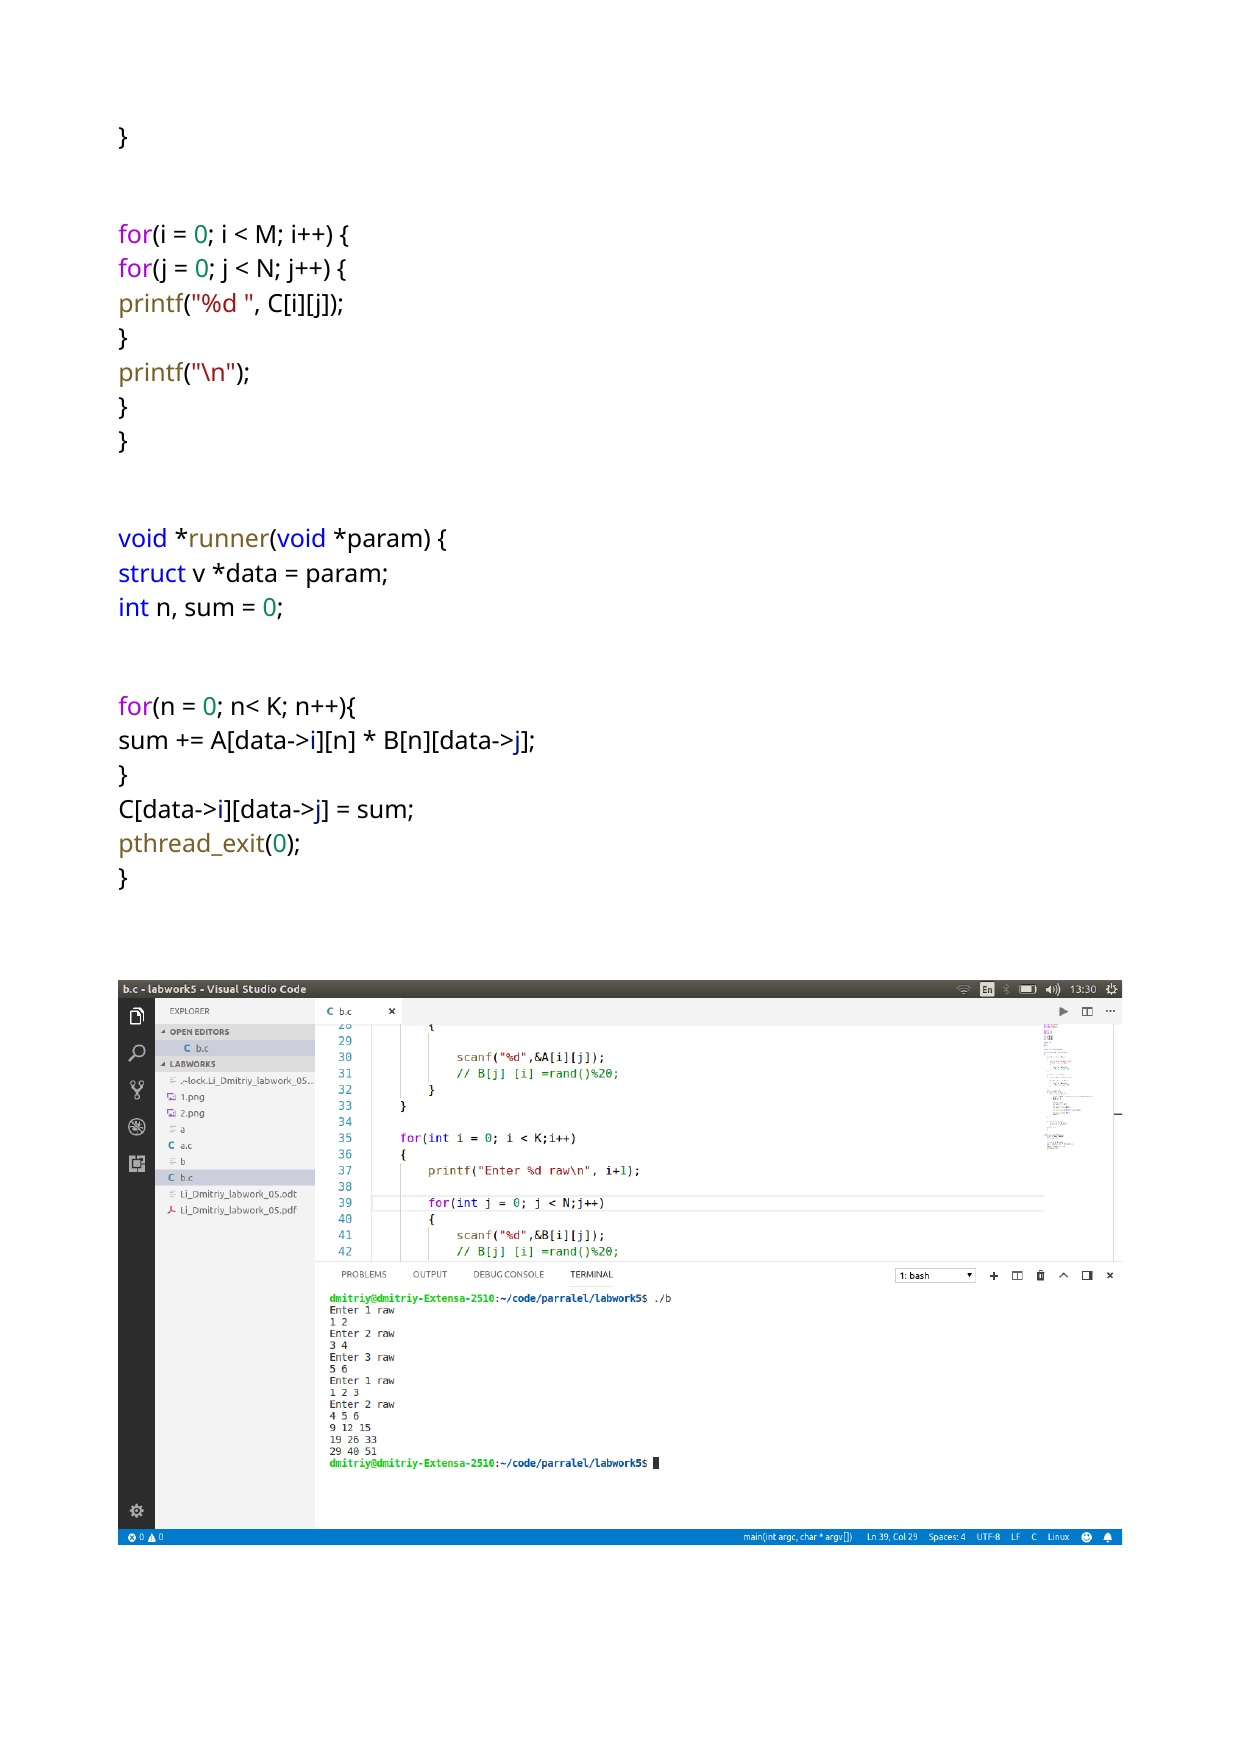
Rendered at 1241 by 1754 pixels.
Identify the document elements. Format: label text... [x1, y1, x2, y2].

text void *runner(void *param) { [118, 521, 1122, 555]
text } [118, 860, 1122, 894]
text for(j = 0; j < N; j++) { [118, 251, 1122, 285]
text for(i = 0; i < M; i++) { [118, 216, 1122, 251]
text printf("%d ", C[i][j]); [118, 285, 1122, 319]
text for(n = 0; n< K; n++){ [118, 688, 1122, 722]
text struct v *data = param; [118, 555, 1122, 589]
text } [118, 423, 1122, 457]
text } [118, 319, 1122, 354]
text printf("\n"); [118, 354, 1122, 388]
text } [118, 757, 1122, 791]
picture [118, 980, 1123, 1545]
text } [118, 388, 1122, 423]
text } [118, 118, 1122, 152]
text sum += A[data->i][n] * B[n][data->j]; [118, 722, 1122, 757]
text pthread_exit(0); [118, 825, 1122, 860]
text int n, sum = 0; [118, 589, 1122, 624]
text C[data->i][data->j] = sum; [118, 791, 1122, 825]
